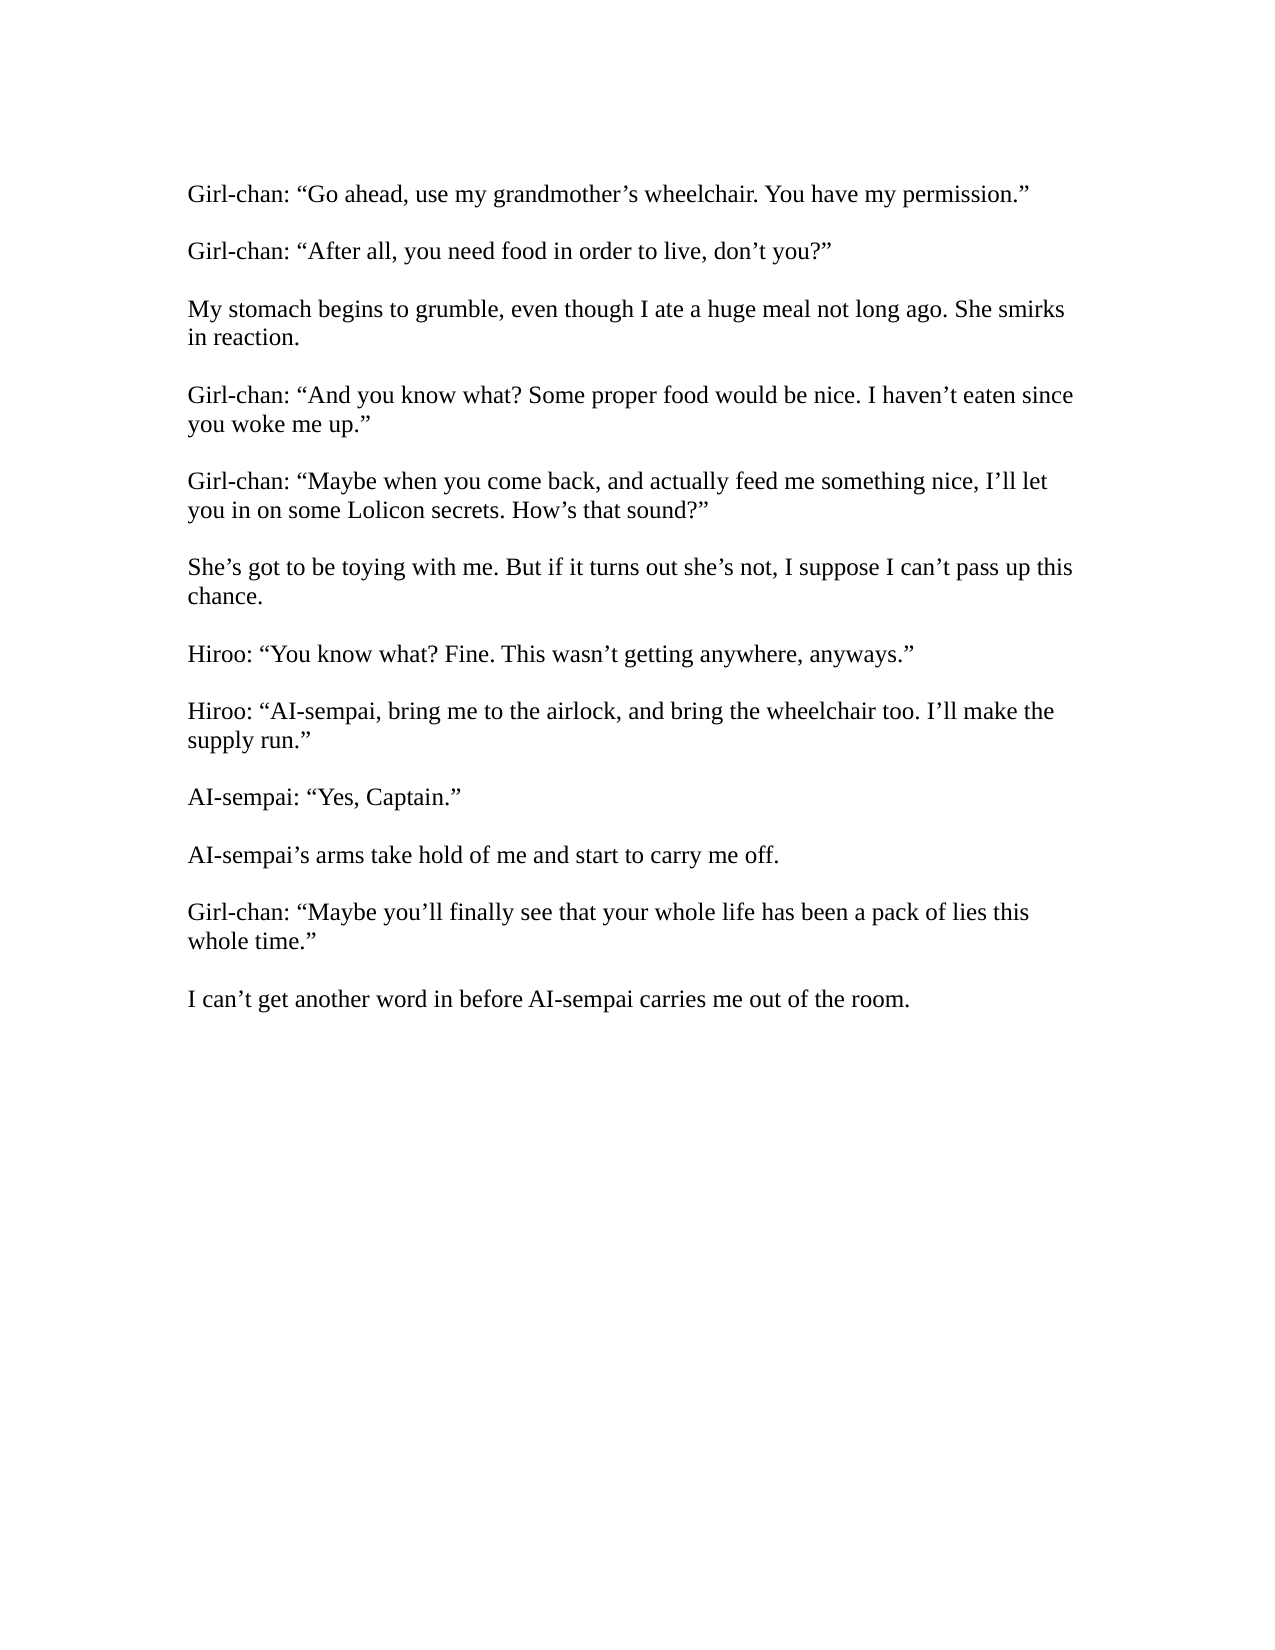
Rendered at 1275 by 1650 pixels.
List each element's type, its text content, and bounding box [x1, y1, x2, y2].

text My stomach begins to grumble, even though I ate a huge meal not long ago. She smirks in reaction. [187, 294, 1087, 351]
text Girl-chan: “Go ahead, use my grandmother’s wheelchair. You have my permission.” [187, 179, 1087, 207]
text Girl-chan: “After all, you need food in order to live, don’t you?” [187, 236, 1087, 265]
text AI-sempai’s arms take hold of me and start to carry me off. [187, 840, 1087, 869]
text Girl-chan: “Maybe you’ll finally see that your whole life has been a pack of lies this whole time.” [187, 897, 1087, 955]
text Girl-chan: “And you know what? Some proper food would be nice. I haven’t eaten since you woke me up.” [187, 380, 1087, 437]
text Hiroo: “You know what? Fine. This wasn’t getting anywhere, anyways.” [187, 639, 1087, 667]
text Hiroo: “AI-sempai, bring me to the airlock, and bring the wheelchair too. I’ll make the supply run.” [187, 696, 1087, 754]
text She’s got to be toying with me. But if it turns out she’s not, I suppose I can’t pass up this chance. [187, 552, 1087, 610]
text I can’t get another word in before AI-sempai carries me out of the room. [187, 984, 1087, 1012]
text Girl-chan: “Maybe when you come back, and actually feed me something nice, I’ll let you in on some Lolicon secrets. How’s that sound?” [187, 466, 1087, 524]
text AI-sempai: “Yes, Captain.” [187, 782, 1087, 811]
